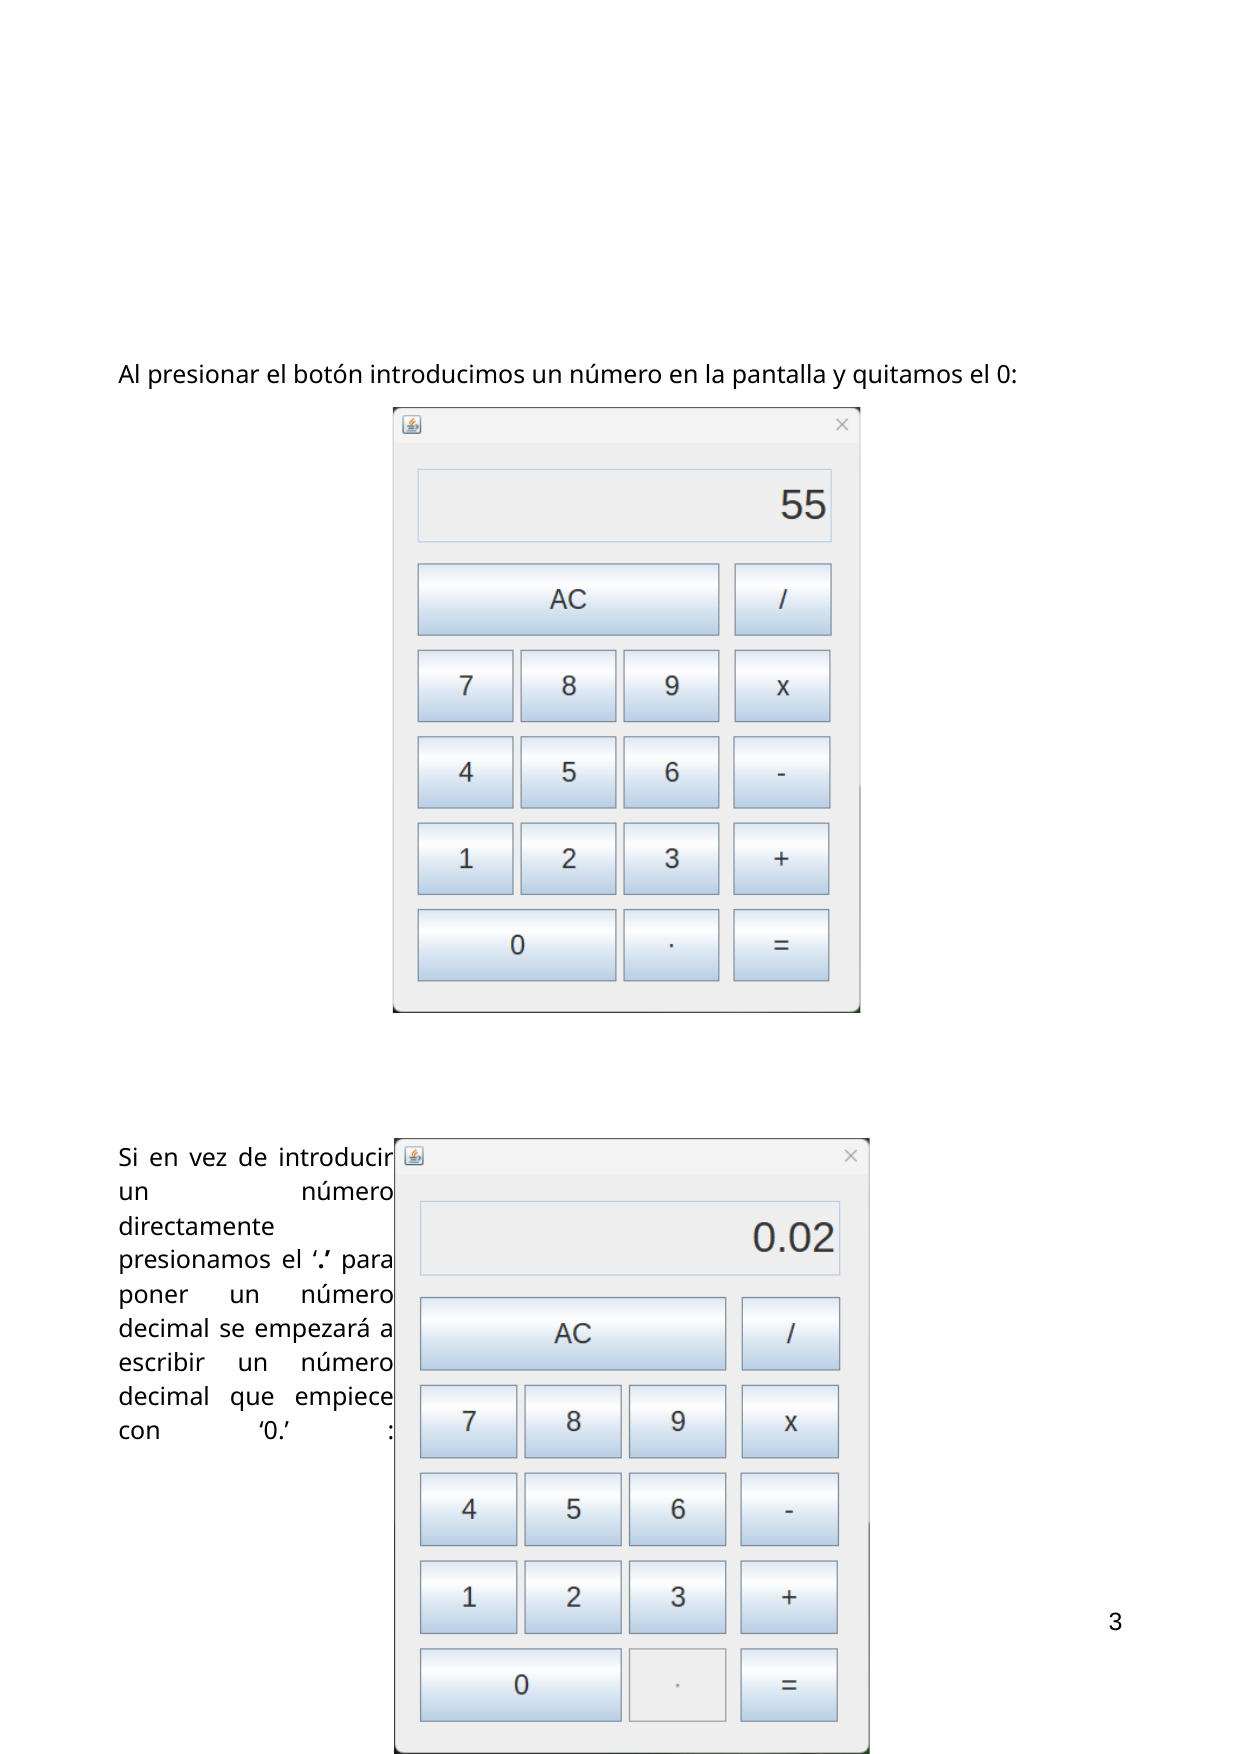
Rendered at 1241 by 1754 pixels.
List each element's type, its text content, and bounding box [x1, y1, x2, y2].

text Si en vez de introducir un número directamente presionamos el ‘.’ para poner un número decimal se empezará a escribir un número decimal que empiece con ‘0.’ : [118, 1140, 394, 1481]
text Al presionar el botón introducimos un número en la pantalla y quitamos el 0: [118, 357, 1122, 391]
picture [392, 407, 861, 1013]
picture [394, 1138, 870, 1754]
text [870, 1140, 1122, 1481]
